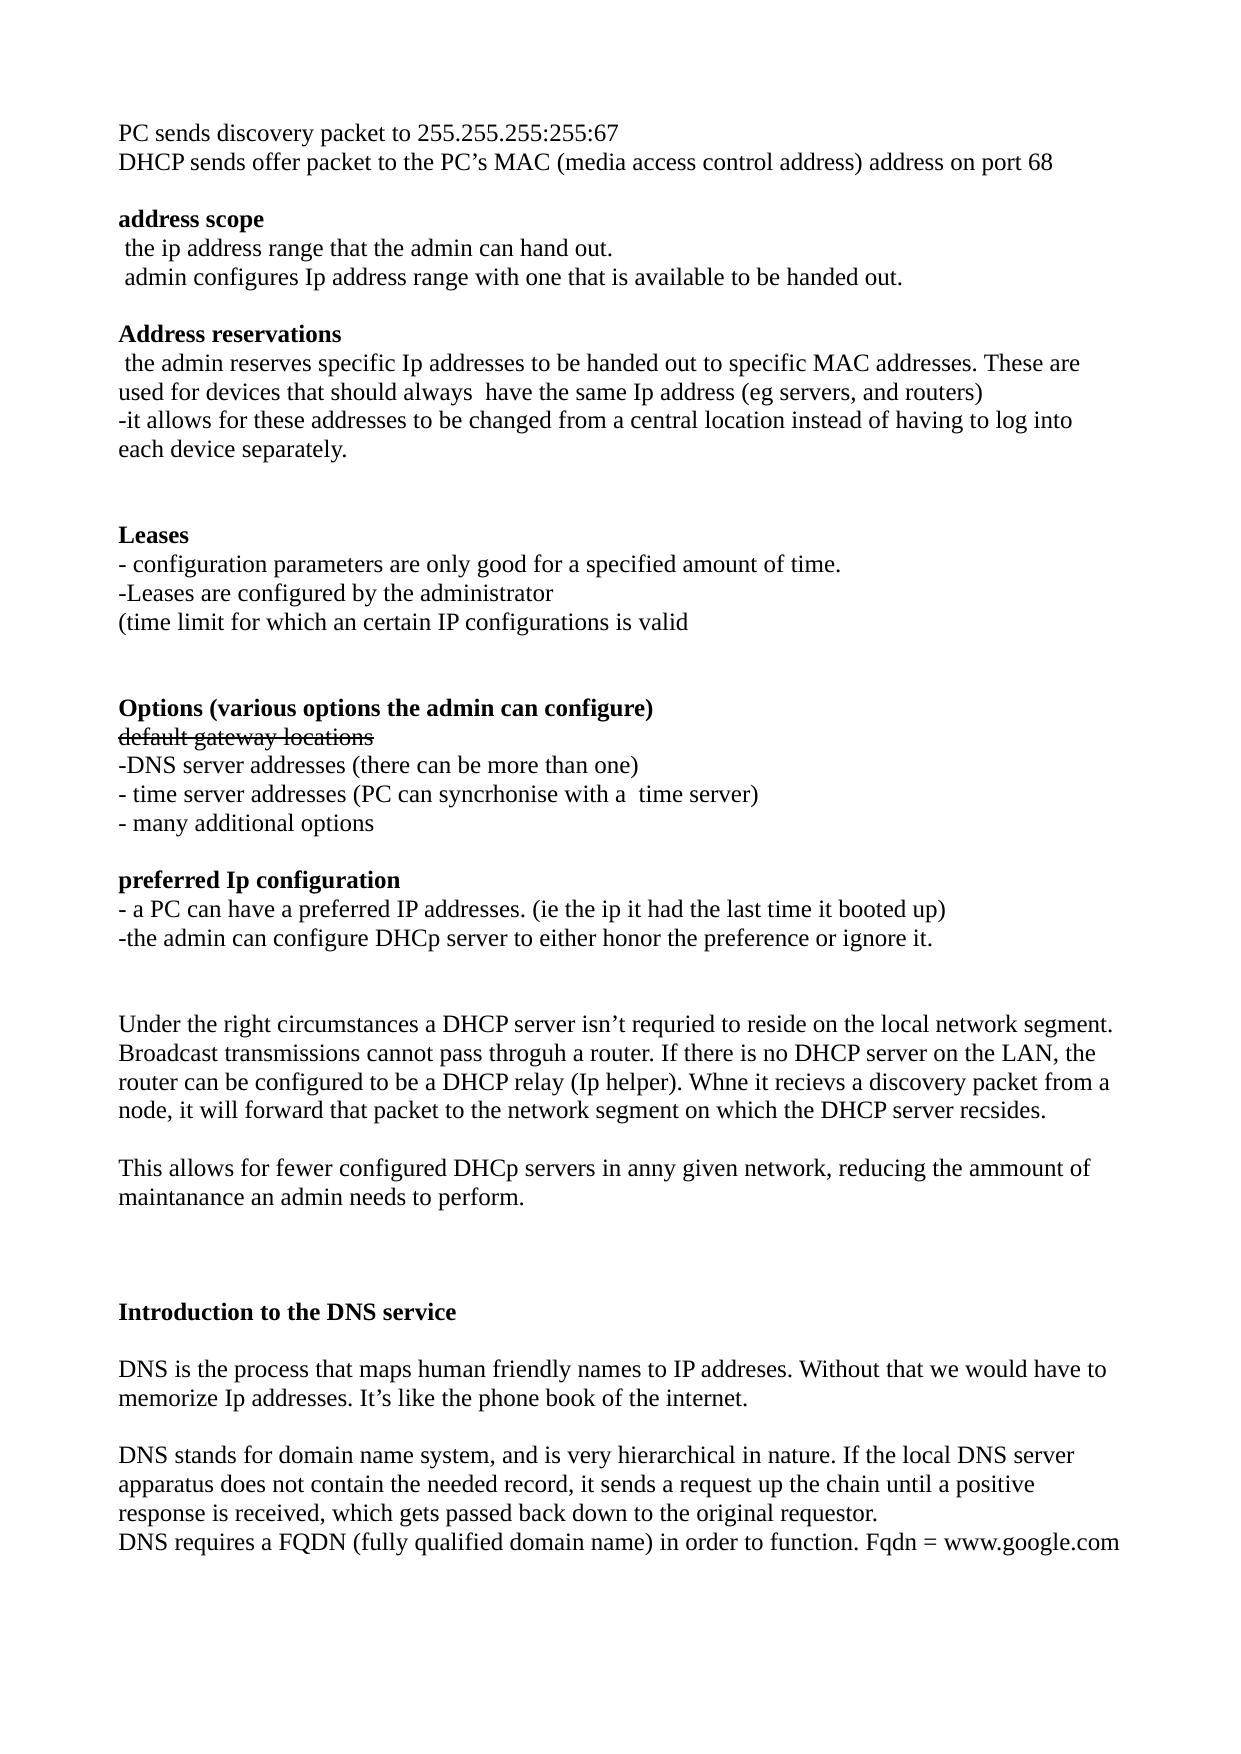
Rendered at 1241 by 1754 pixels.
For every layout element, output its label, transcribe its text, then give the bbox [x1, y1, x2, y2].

text Introduction to the DNS service [118, 1297, 1122, 1326]
text Under the right circumstances a DHCP server isn’t requried to reside on the local network segment. [118, 1009, 1122, 1038]
text address scope [118, 204, 1122, 233]
text This allows for fewer configured DHCp servers in anny given network, reducing the ammount of maintanance an admin needs to perform. [118, 1153, 1122, 1211]
text PC sends discovery packet to 255.255.255:255:67 [118, 118, 1122, 147]
text - many additional options [118, 808, 1122, 837]
text - a PC can have a preferred IP addresses. (ie the ip it had the last time it booted up) [118, 894, 1122, 923]
text DHCP sends offer packet to the PC’s MAC (media access control address) address on port 68 [118, 147, 1122, 176]
text DNS stands for domain name system, and is very hierarchical in nature. If the local DNS server apparatus does not contain the needed record, it sends a request up the chain until a positive response is received, which gets passed back down to the original requestor. [118, 1441, 1122, 1527]
text -it allows for these addresses to be changed from a central location instead of having to log into each device separately. [118, 406, 1122, 463]
text default gateway locations [118, 722, 1122, 751]
text - configuration parameters are only good for a specified amount of time. [118, 549, 1122, 578]
text Broadcast transmissions cannot pass throguh a router. If there is no DHCP server on the LAN, the router can be configured to be a DHCP relay (Ip helper). Whne it recievs a discovery packet from a node, it will forward that packet to the network segment on which the DHCP server recsides. [118, 1038, 1122, 1124]
text DNS is the process that maps human friendly names to IP addreses. Without that we would have to memorize Ip addresses. It’s like the phone book of the internet. [118, 1354, 1122, 1412]
text -DNS server addresses (there can be more than one) [118, 751, 1122, 779]
text (time limit for which an certain IP configurations is valid [118, 607, 1122, 636]
text DNS requires a FQDN (fully qualified domain name) in order to function. Fqdn = www.google.com [118, 1527, 1122, 1556]
text preferred Ip configuration [118, 866, 1122, 894]
text the ip address range that the admin can hand out. [118, 233, 1122, 262]
text Options (various options the admin can configure) [118, 693, 1122, 722]
text -the admin can configure DHCp server to either honor the preference or ignore it. [118, 923, 1122, 952]
text Leases [118, 521, 1122, 549]
text the admin reserves specific Ip addresses to be handed out to specific MAC addresses. These are used for devices that should always have the same Ip address (eg servers, and routers) [118, 348, 1122, 406]
text -Leases are configured by the administrator [118, 578, 1122, 607]
text - time server addresses (PC can syncrhonise with a time server) [118, 779, 1122, 808]
text Address reservations [118, 319, 1122, 348]
text admin configures Ip address range with one that is available to be handed out. [118, 262, 1122, 291]
